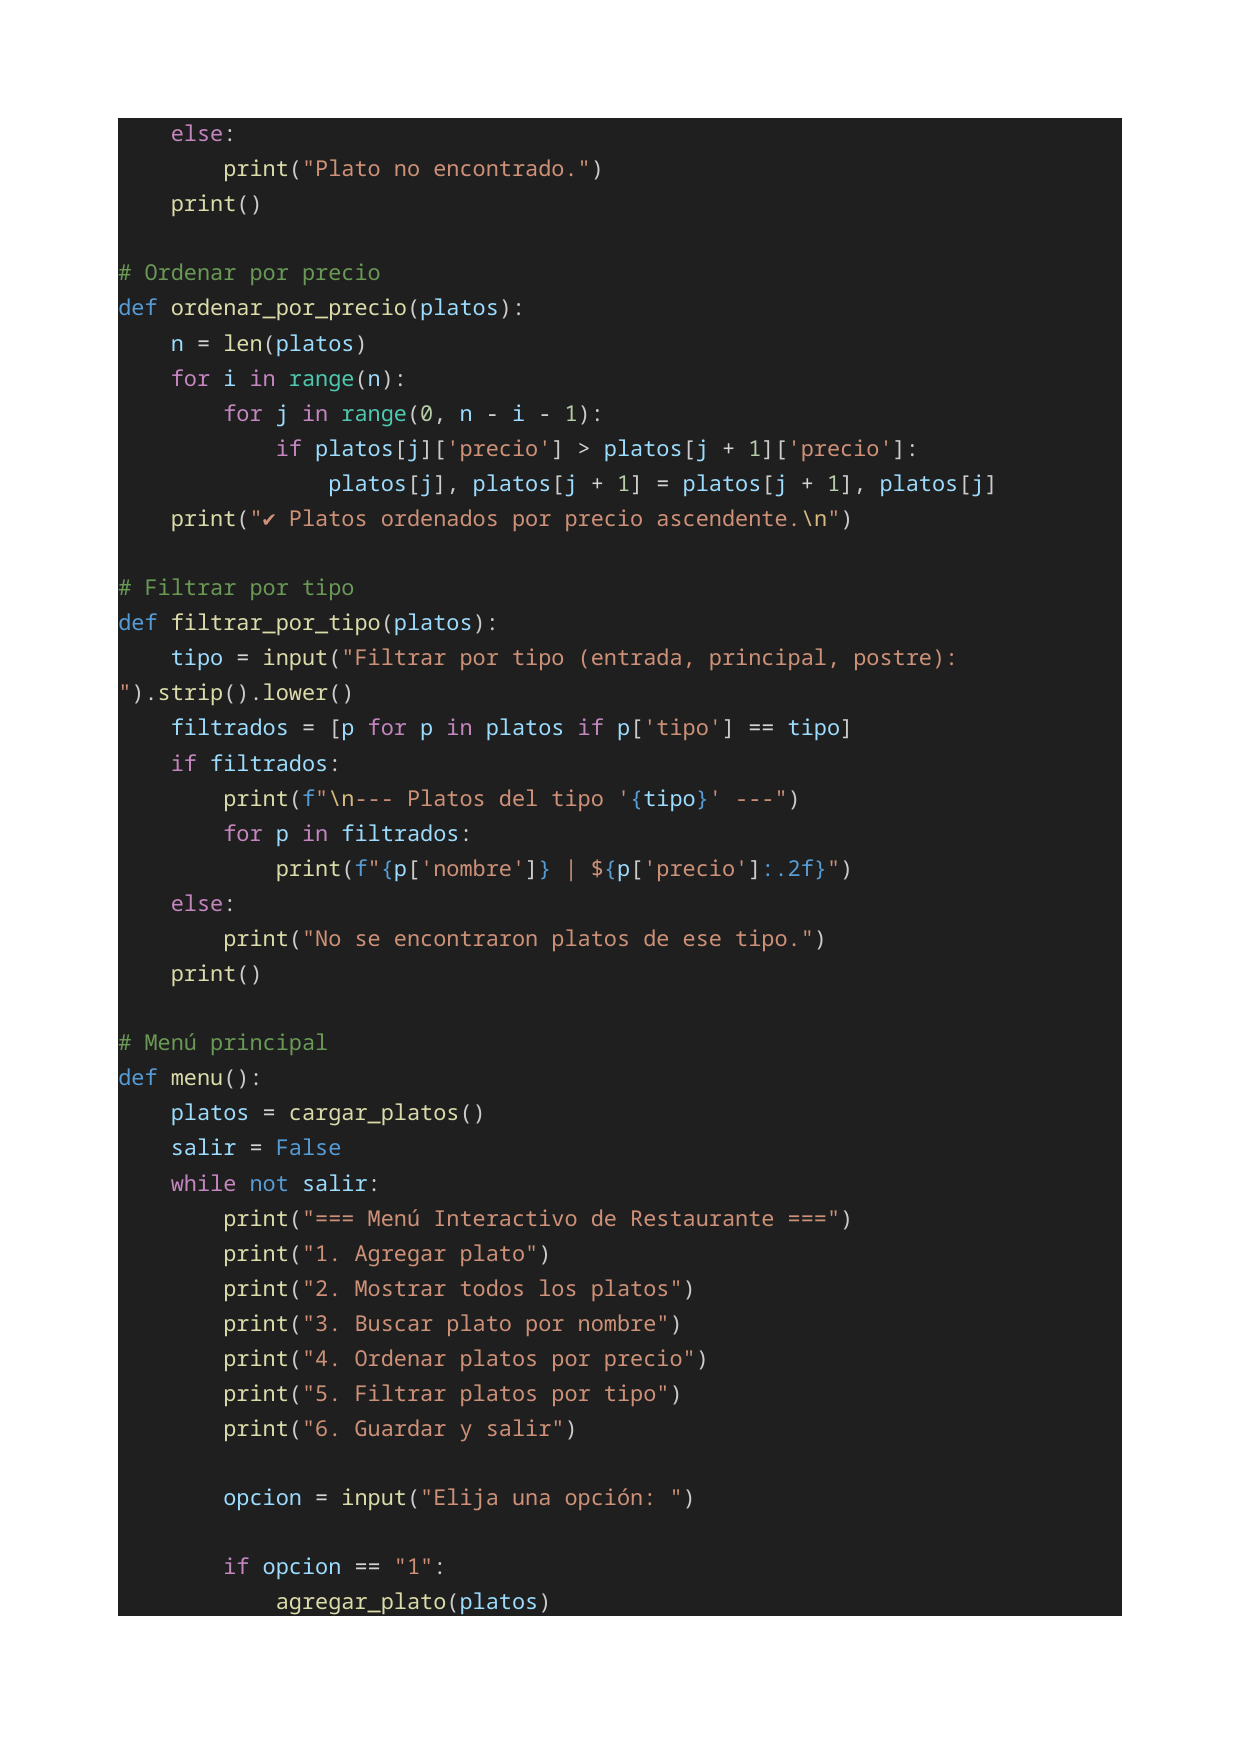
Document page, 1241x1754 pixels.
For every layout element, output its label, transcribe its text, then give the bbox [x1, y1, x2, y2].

text print() [118, 188, 1122, 218]
text for i in range(n): [118, 363, 1122, 392]
text print("5. Filtrar platos por tipo") [118, 1378, 1122, 1408]
text # Filtrar por tipo [118, 572, 1122, 602]
text filtrados = [p for p in platos if p['tipo'] == tipo] [118, 712, 1122, 742]
text if platos[j]['precio'] > platos[j + 1]['precio']: [118, 433, 1122, 463]
text if opcion == "1": [118, 1551, 1122, 1581]
text else: [118, 888, 1122, 918]
text print("=== Menú Interactivo de Restaurante ===") [118, 1203, 1122, 1232]
text print("✔ Platos ordenados por precio ascendente.\n") [118, 503, 1122, 533]
text platos = cargar_platos() [118, 1097, 1122, 1127]
text # Menú principal [118, 1027, 1122, 1057]
text print("2. Mostrar todos los platos") [118, 1273, 1122, 1303]
text if filtrados: [118, 747, 1122, 777]
text # Ordenar por precio [118, 257, 1122, 287]
text for j in range(0, n - i - 1): [118, 398, 1122, 427]
text def filtrar_por_tipo(platos): [118, 607, 1122, 637]
text print("3. Buscar plato por nombre") [118, 1308, 1122, 1338]
text while not salir: [118, 1167, 1122, 1197]
text for p in filtrados: [118, 818, 1122, 847]
text print("6. Guardar y salir") [118, 1413, 1122, 1443]
text n = len(platos) [118, 327, 1122, 357]
text print("Plato no encontrado.") [118, 153, 1122, 183]
text agregar_plato(platos) [118, 1586, 1122, 1616]
text salir = False [118, 1132, 1122, 1162]
text print("1. Agregar plato") [118, 1238, 1122, 1267]
text print(f"{p['nombre']} | ${p['precio']:.2f}") [118, 853, 1122, 883]
text else: [118, 118, 1122, 148]
text print("No se encontraron platos de ese tipo.") [118, 923, 1122, 953]
text print("4. Ordenar platos por precio") [118, 1343, 1122, 1373]
text opcion = input("Elija una opción: ") [118, 1482, 1122, 1512]
text def menu(): [118, 1062, 1122, 1092]
text print(f"\n--- Platos del tipo '{tipo}' ---") [118, 783, 1122, 812]
text def ordenar_por_precio(platos): [118, 292, 1122, 322]
text platos[j], platos[j + 1] = platos[j + 1], platos[j] [118, 468, 1122, 498]
text tipo = input("Filtrar por tipo (entrada, principal, postre): ").strip().lower() [118, 642, 1122, 707]
text print() [118, 958, 1122, 988]
